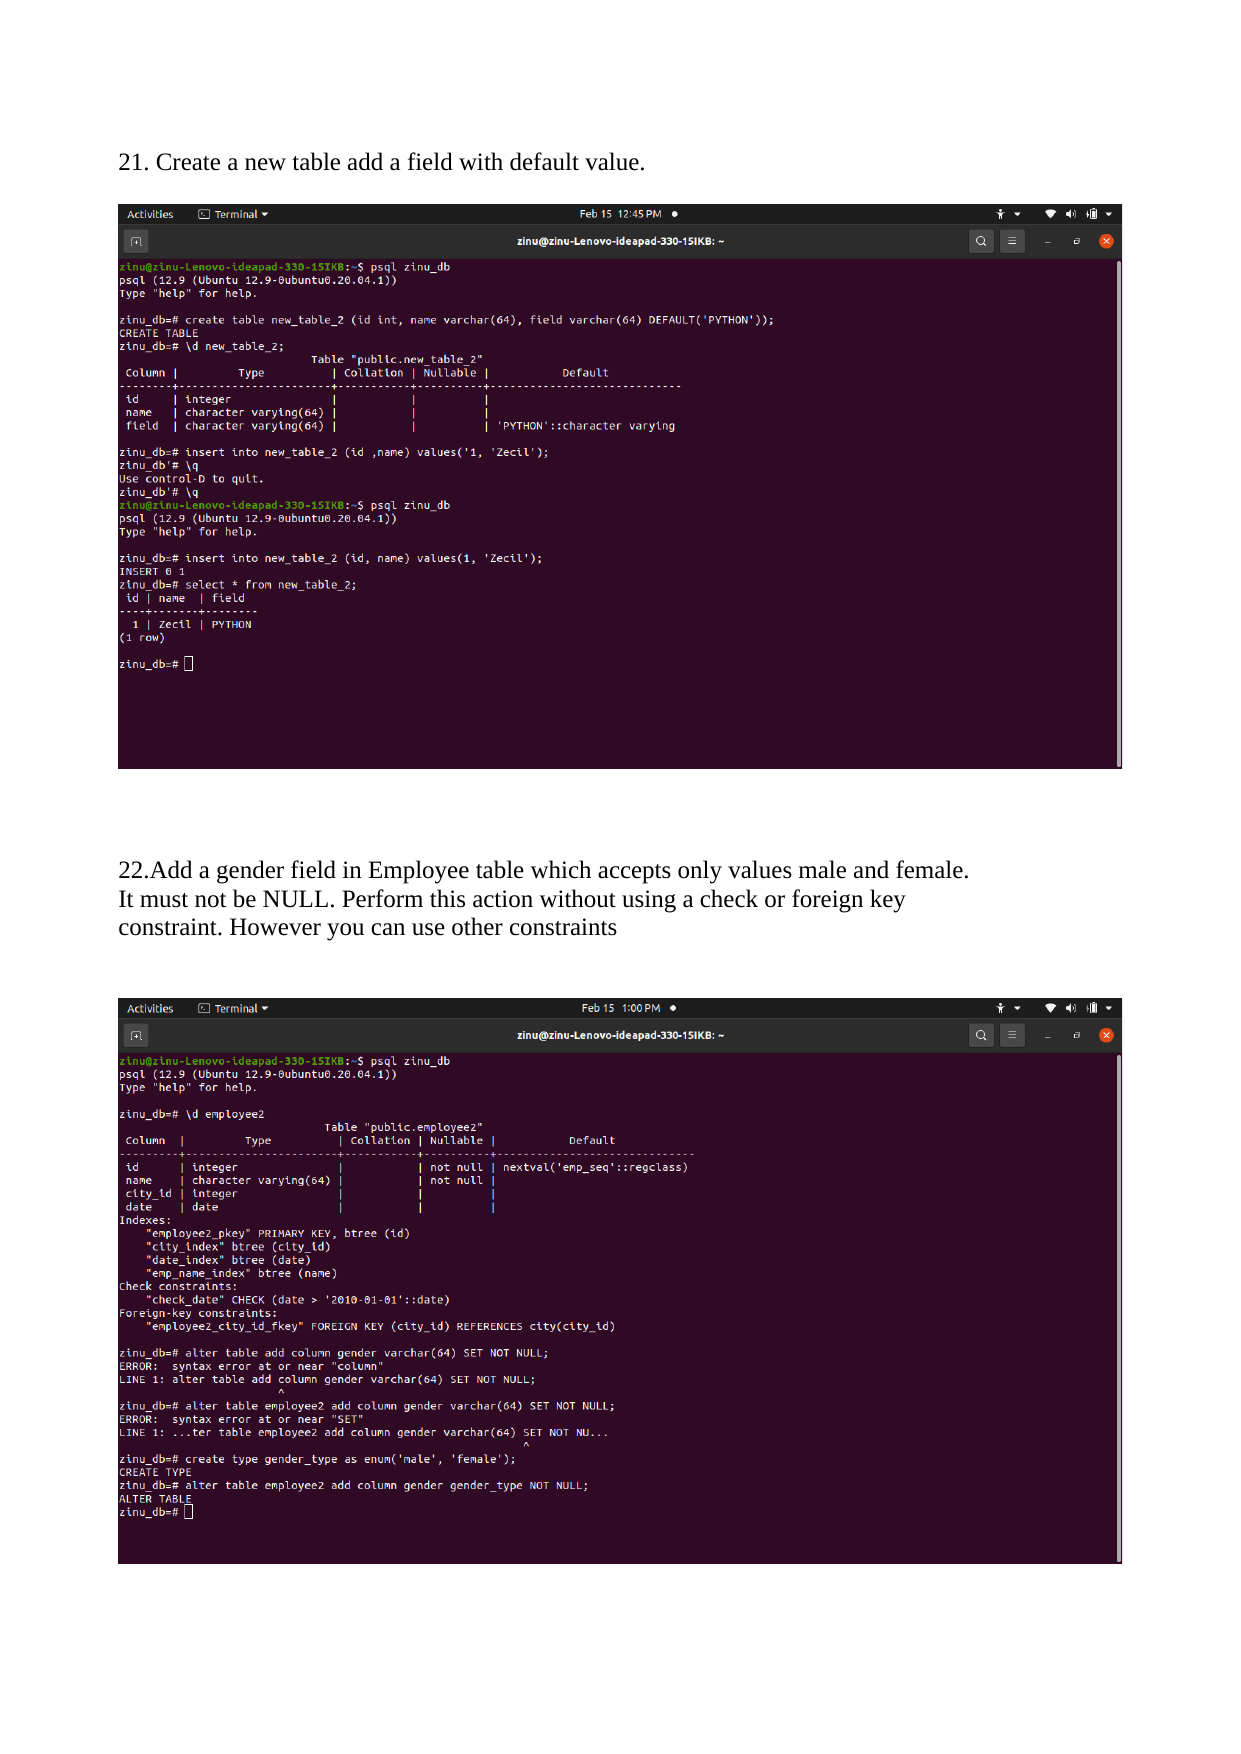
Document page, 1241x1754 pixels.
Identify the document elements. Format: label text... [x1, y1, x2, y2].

picture [118, 998, 1123, 1564]
text It must not be NULL. Perform this action without using a check or foreign key [118, 884, 1122, 912]
picture [118, 204, 1123, 769]
text 21. Create a new table add a field with default value. [118, 147, 1122, 176]
text constraint. However you can use other constraints [118, 912, 1122, 941]
text 22.Add a gender field in Employee table which accepts only values male and female. [118, 855, 1122, 884]
